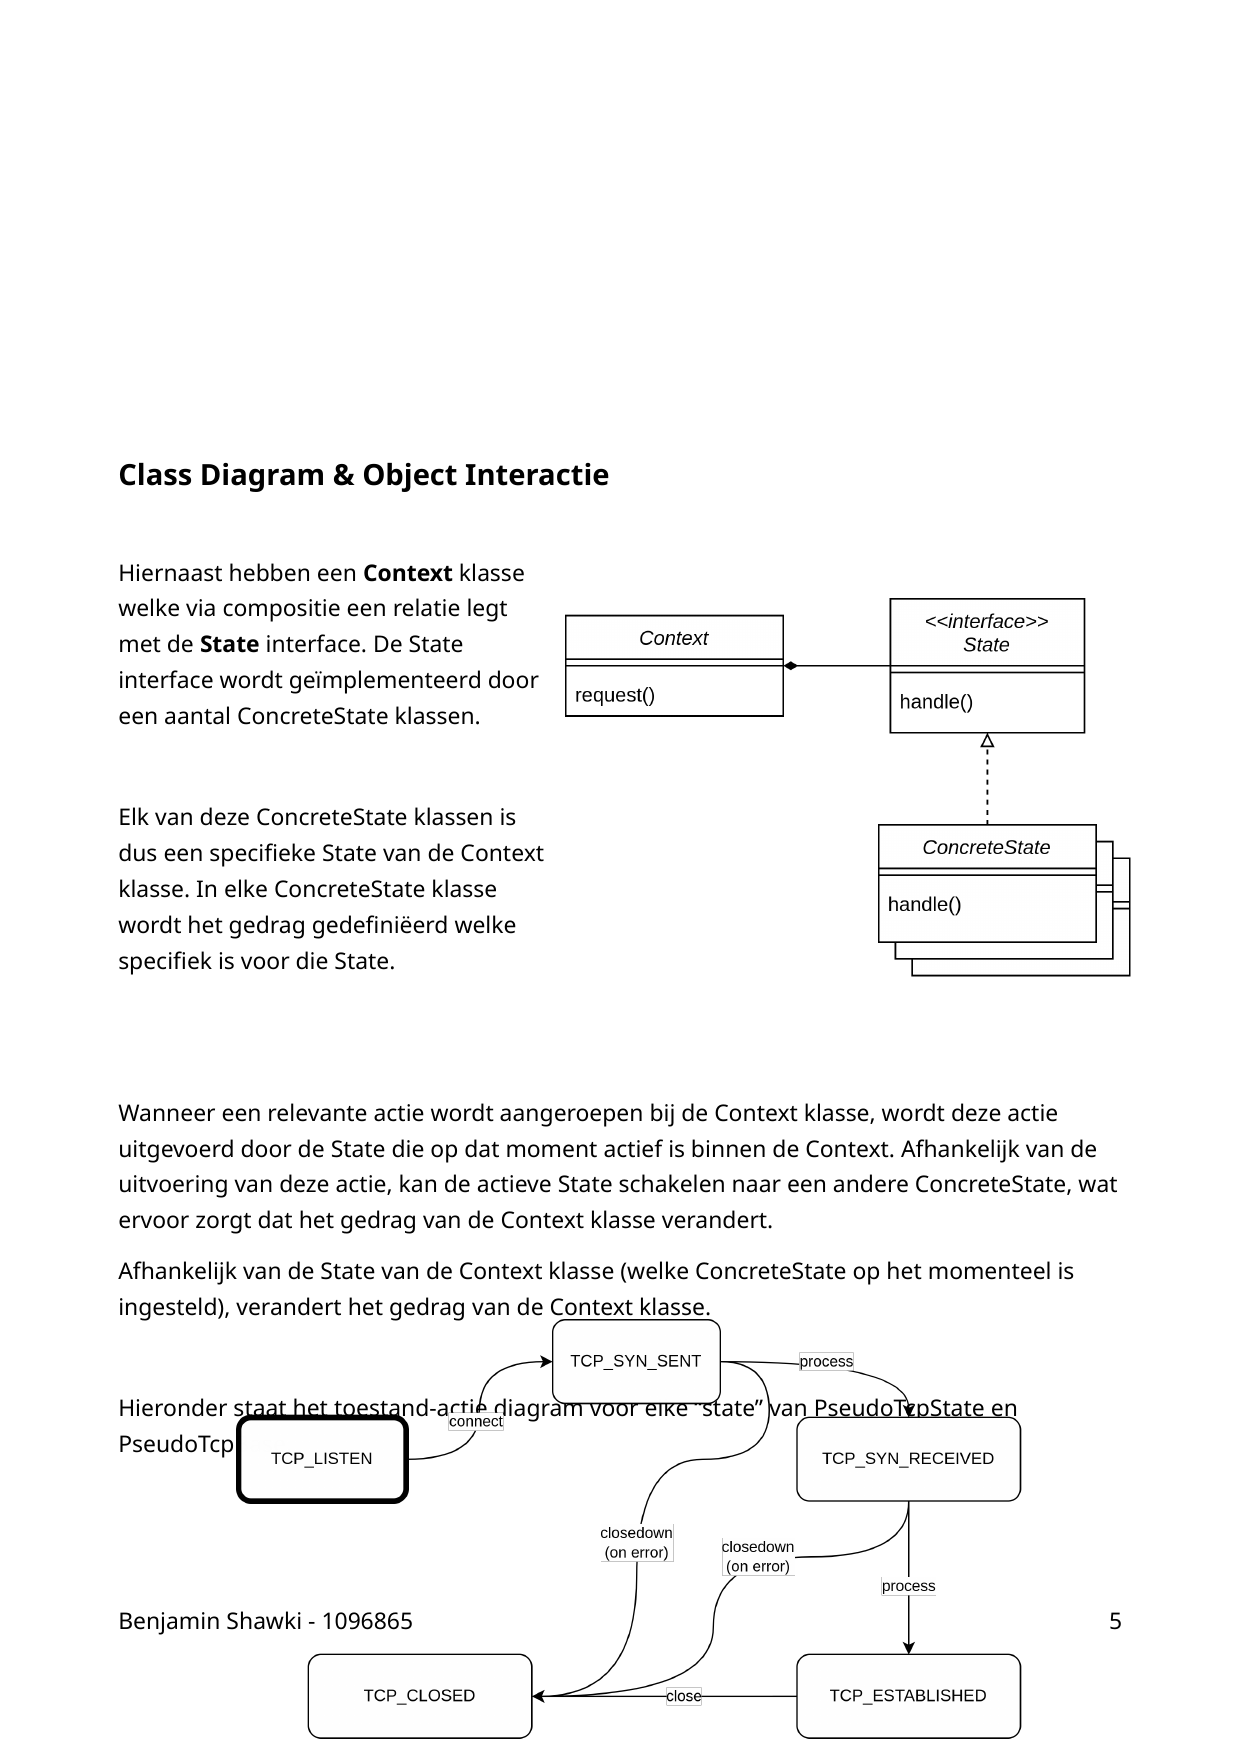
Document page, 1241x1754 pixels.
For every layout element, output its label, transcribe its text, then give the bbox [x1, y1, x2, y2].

text Afhankelijk van de State van de Context klasse (welke ConcreteState op het momenteel is ingesteld), verandert het gedrag van de Context klasse. [118, 1255, 1122, 1322]
picture [221, 1305, 1035, 1754]
text Wanneer een relevante actie wordt aangeroepen bij de Context klasse, wordt deze actie uitgevoerd door de State die op dat moment actief is binnen de Context. Afhankelijk van de uitvoering van deze actie, kan de actieve State schakelen naar een andere ConcreteState, wat ervoor zorgt dat het gedrag van de Context klasse verandert. [118, 1097, 1122, 1236]
text Hieronder staat het toestand-actie diagram voor elke “state” van PseudoTcpState en PseudoTcpBase. [1035, 1392, 1122, 1459]
picture [548, 581, 1147, 998]
text Hiernaast hebben een Context klasse welke via compositie een relatie legt met de State interface. De State interface wordt geïmplementeerd door een aantal ConcreteState klassen. [118, 556, 1122, 731]
text Elk van deze ConcreteState klassen is dus een specifieke State van de Context klasse. In elke ConcreteState klasse wordt het gedrag gedefiniëerd welke specifiek is voor die State. [118, 801, 548, 976]
subtitle Class Diagram & Object Interactie [118, 454, 1122, 493]
text Hieronder staat het toestand-actie diagram voor elke “state” van PseudoTcpState en PseudoTcpBase. [118, 1392, 221, 1459]
